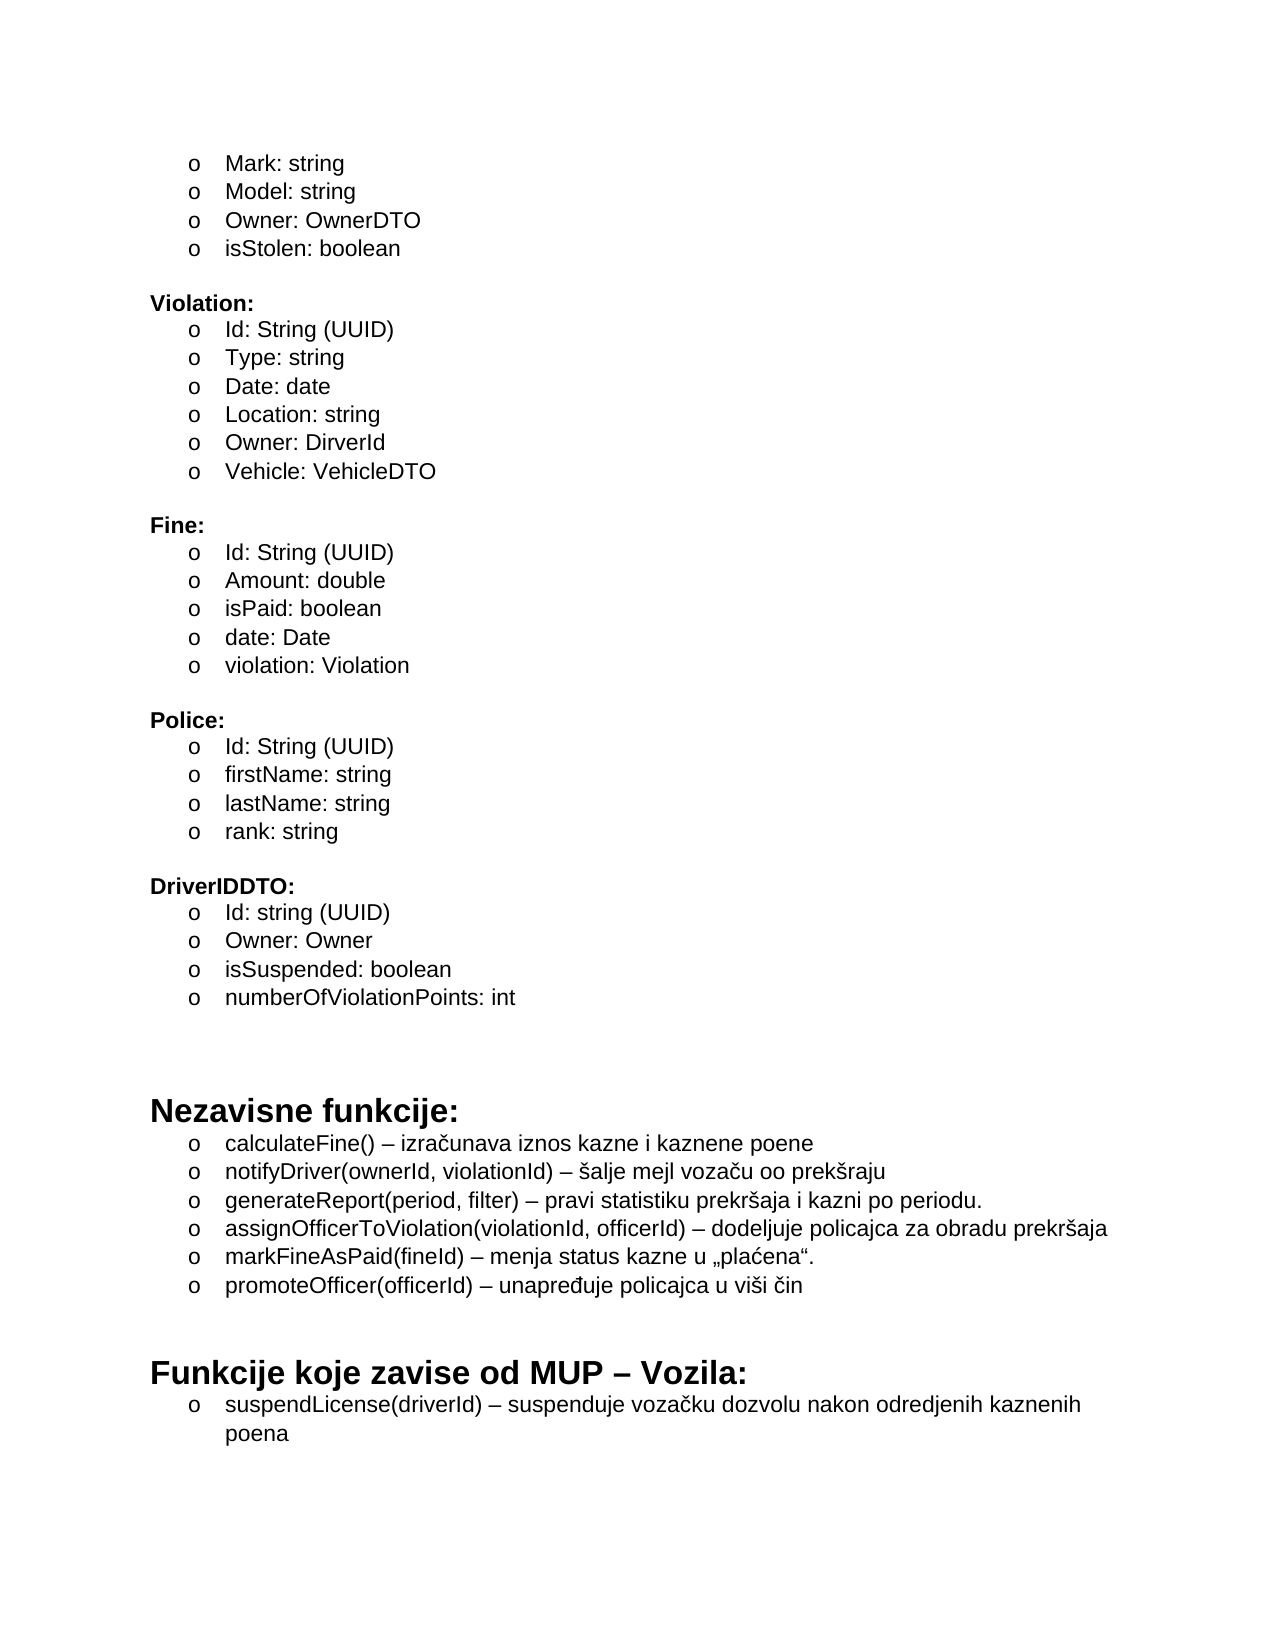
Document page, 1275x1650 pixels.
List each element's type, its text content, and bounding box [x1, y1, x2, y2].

text Police: [150, 707, 1125, 733]
list isStolen: boolean [187, 235, 1125, 263]
list Model: string [187, 178, 1125, 207]
list promoteOfficer(officerId) – unapređuje policajca u viši čin [187, 1272, 1125, 1300]
list Vehicle: VehicleDTO [187, 458, 1125, 486]
list date: Date [187, 624, 1125, 652]
list Location: string [187, 401, 1125, 429]
list Amount: double [187, 567, 1125, 595]
list Owner: Owner [187, 927, 1125, 956]
list Mark: string [187, 150, 1125, 178]
list firstName: string [187, 761, 1125, 790]
list Owner: OwnerDTO [187, 207, 1125, 235]
list isSuspended: boolean [187, 956, 1125, 984]
list isPaid: boolean [187, 595, 1125, 624]
list violation: Violation [187, 652, 1125, 680]
list Date: date [187, 373, 1125, 401]
list suspendLicense(driverId) – suspenduje vozačku dozvolu nakon odredjenih kaznenih poena [187, 1391, 1125, 1446]
list generateReport(period, filter) – pravi statistiku prekršaja i kazni po periodu. [187, 1187, 1125, 1215]
list Id: String (UUID) [187, 316, 1125, 344]
list lastName: string [187, 790, 1125, 818]
list rank: string [187, 818, 1125, 846]
list assignOfficerToViolation(violationId, officerId) – dodeljuje policajca za obradu prekršaja [187, 1215, 1125, 1243]
text Funkcije koje zavise od MUP – Vozila: [150, 1353, 1125, 1391]
text DriverIDDTO: [150, 873, 1125, 899]
text Fine: [150, 512, 1125, 539]
list notifyDriver(ownerId, violationId) – šalje mejl vozaču oo prekšraju [187, 1158, 1125, 1187]
list Id: String (UUID) [187, 733, 1125, 761]
list numberOfViolationPoints: int [187, 984, 1125, 1012]
list Type: string [187, 344, 1125, 373]
list Id: String (UUID) [187, 539, 1125, 567]
list calculateFine() – izračunava iznos kazne i kaznene poene [187, 1130, 1125, 1158]
text Violation: [150, 290, 1125, 316]
list Id: string (UUID) [187, 899, 1125, 927]
text Nezavisne funkcije: [150, 1092, 1125, 1130]
list markFineAsPaid(fineId) – menja status kazne u „plaćena“. [187, 1243, 1125, 1272]
list Owner: DirverId [187, 429, 1125, 458]
